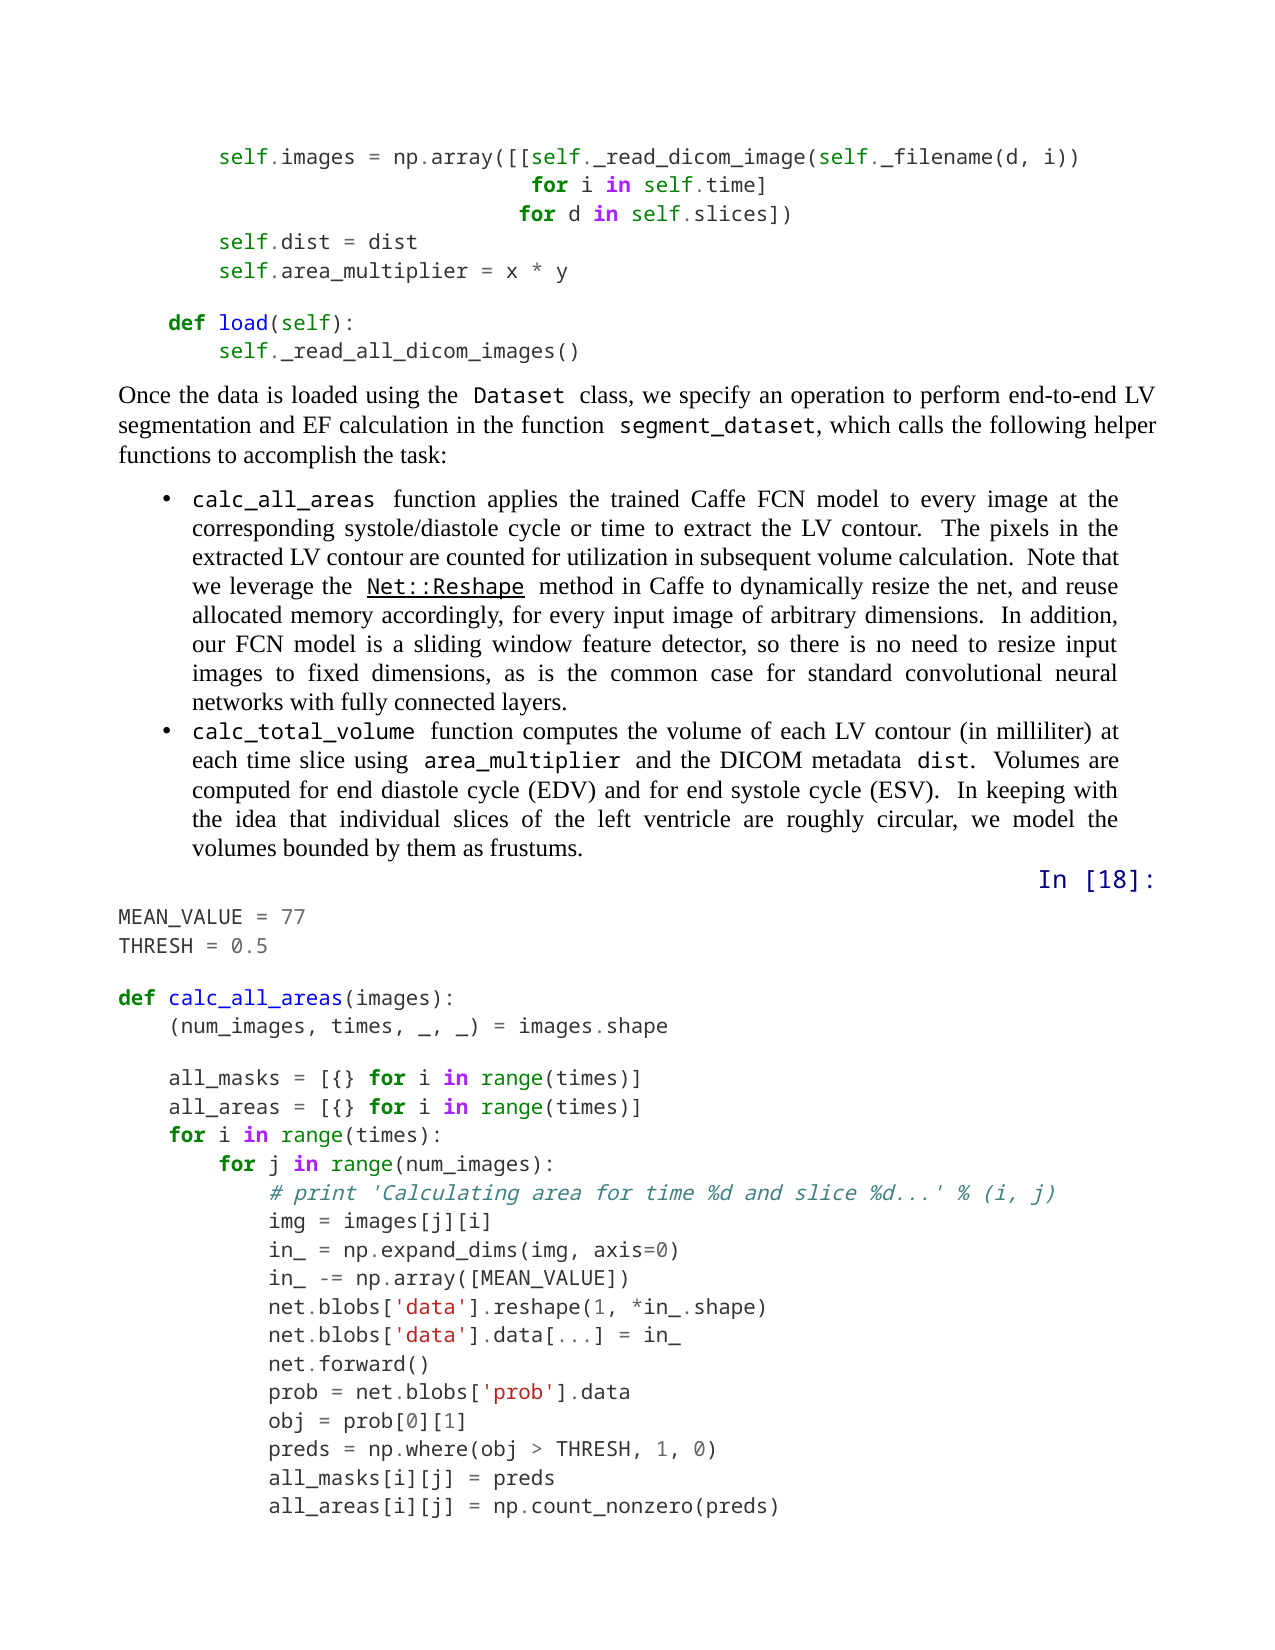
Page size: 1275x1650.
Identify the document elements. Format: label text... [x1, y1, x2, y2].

text for i in self.time] [118, 170, 1157, 199]
text all_masks[i][j] = preds [118, 1463, 1157, 1492]
text (num_images, times, _, _) = images.shape [118, 1011, 1157, 1040]
text net.forward() [118, 1349, 1157, 1377]
text self.dist = dist [118, 227, 1157, 256]
text net.blobs['data'].reshape(1, *in_.shape) [118, 1292, 1157, 1320]
text self._read_all_dicom_images() [118, 337, 1157, 365]
text all_masks = [{} for i in range(times)] [118, 1063, 1157, 1092]
text In [18]: [118, 861, 1157, 896]
text in_ = np.expand_dims(img, axis=0) [118, 1235, 1157, 1263]
text # print 'Calculating area for time %d and slice %d...' % (i, j) [118, 1178, 1157, 1206]
text all_areas = [{} for i in range(times)] [118, 1092, 1157, 1121]
text Once the data is loaded using the Dataset class, we specify an operation to perform end-to-end LV segmentation and EF calculation in the function segment_dataset, which calls the following helper functions to accomplish the task: [118, 380, 1157, 468]
text all_areas[i][j] = np.count_nonzero(preds) [118, 1492, 1157, 1520]
list calc_total_volume function computes the volume of each LV contour (in milliliter) at each time slice using area_multiplier and the DICOM metadata dist. Volumes are computed for end diastole cycle (EDV) and for end systole cycle (ESV). In keeping with the idea that individual slices of the left ventricle are roughly circular, we model the volumes bounded by them as frustums. [162, 716, 1119, 861]
text self.images = np.array([[self._read_dicom_image(self._filename(d, i)) [118, 142, 1157, 170]
text MEAN_VALUE = 77 [118, 902, 1157, 931]
text in_ -= np.array([MEAN_VALUE]) [118, 1263, 1157, 1292]
list calc_all_areas function applies the trained Caffe FCN model to every image at the corresponding systole/diastole cycle or time to extract the LV contour. The pixels in the extracted LV contour are counted for utilization in subsequent volume calculation. Note that we leverage the Net::Reshape method in Caffe to dynamically resize the net, and reuse allocated memory accordingly, for every input image of arbitrary dimensions. In addition, our FCN model is a sliding window feature detector, so there is no need to resize input images to fixed dimensions, as is the common case for standard convolutional neural networks with fully connected layers. [162, 483, 1119, 716]
text obj = prob[0][1] [118, 1406, 1157, 1434]
text self.area_multiplier = x * y [118, 256, 1157, 284]
text THRESH = 0.5 [118, 931, 1157, 959]
text for d in self.slices]) [118, 199, 1157, 227]
text prob = net.blobs['prob'].data [118, 1377, 1157, 1406]
text preds = np.where(obj > THRESH, 1, 0) [118, 1434, 1157, 1463]
text def calc_all_areas(images): [118, 983, 1157, 1011]
text img = images[j][i] [118, 1206, 1157, 1235]
text def load(self): [118, 308, 1157, 337]
text for j in range(num_images): [118, 1149, 1157, 1178]
text net.blobs['data'].data[...] = in_ [118, 1320, 1157, 1349]
text for i in range(times): [118, 1121, 1157, 1149]
